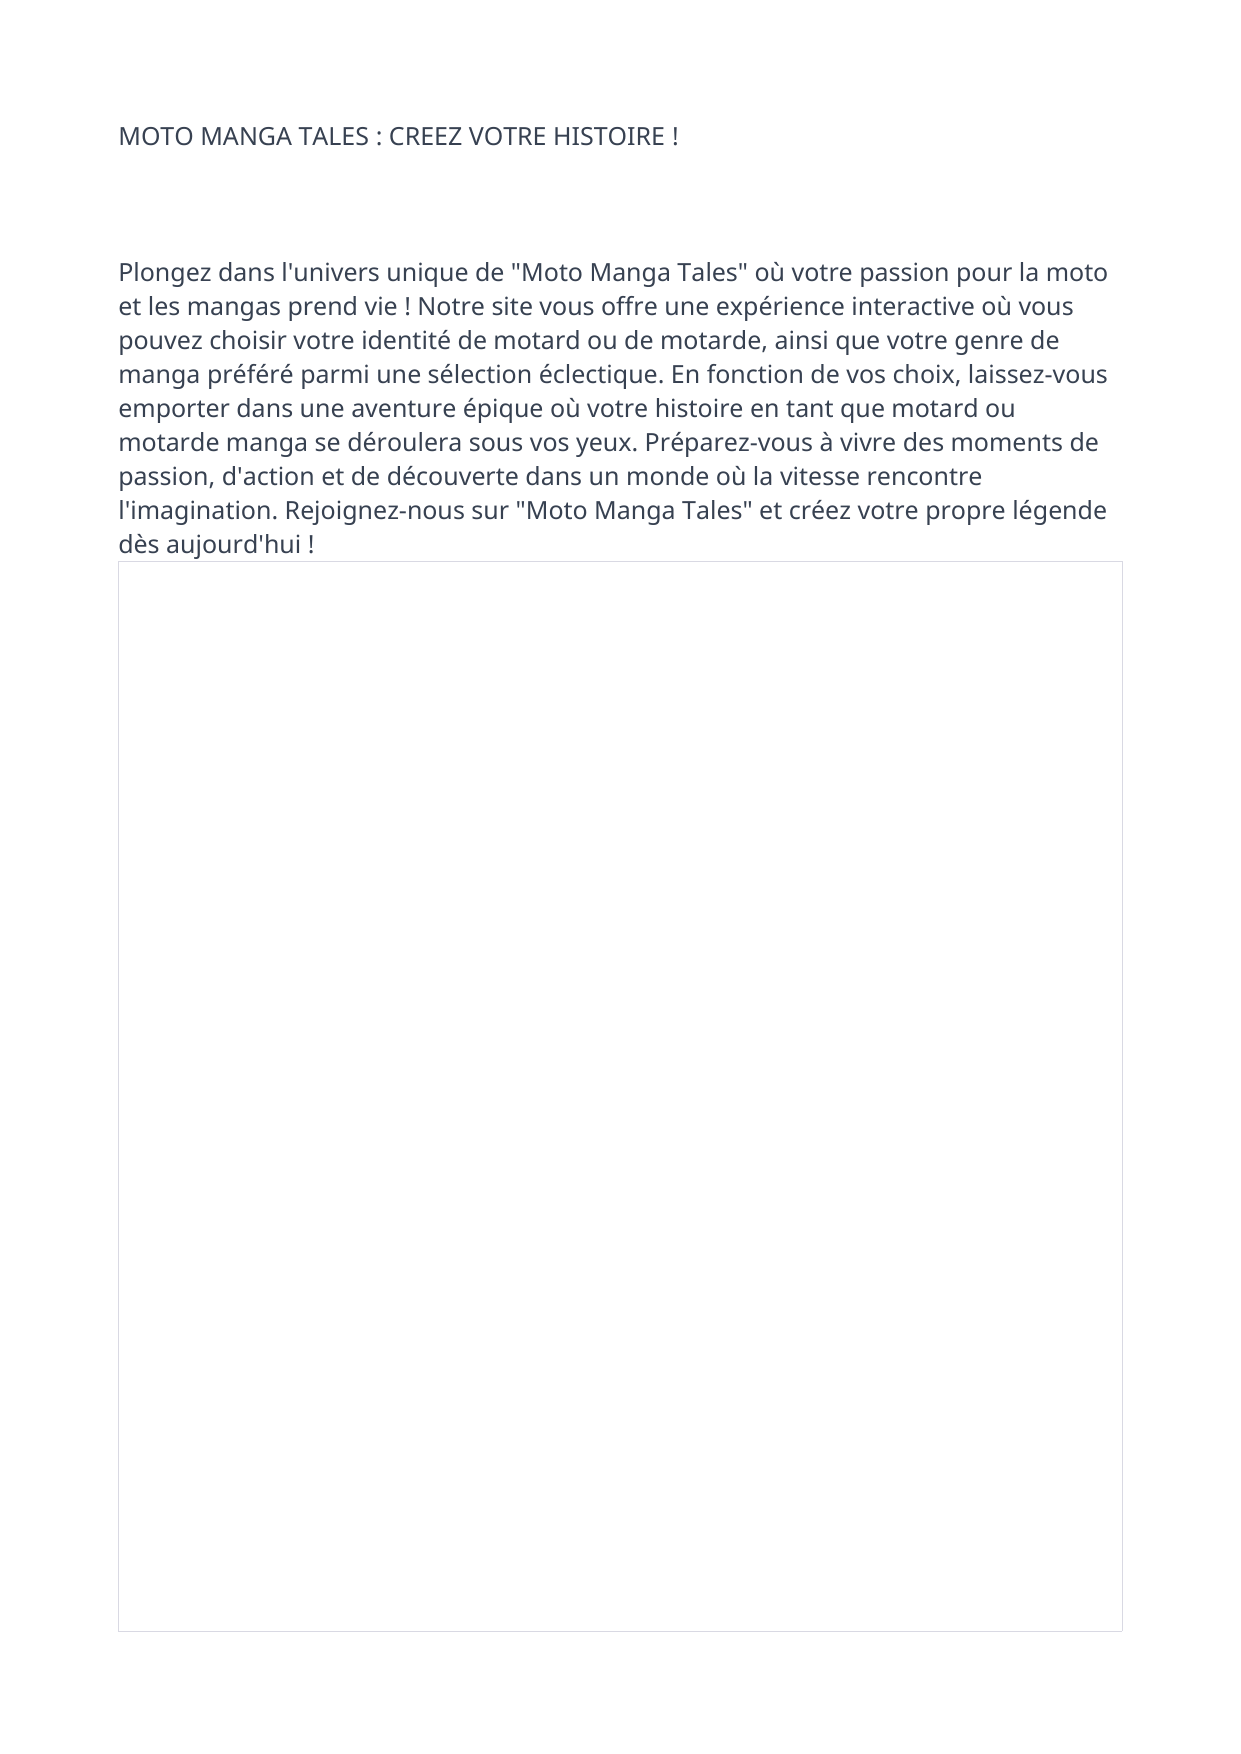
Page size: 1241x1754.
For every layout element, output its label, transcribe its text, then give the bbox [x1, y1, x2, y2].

text Plongez dans l'univers unique de "Moto Manga Tales" où votre passion pour la moto et les mangas prend vie ! Notre site vous offre une expérience interactive où vous pouvez choisir votre identité de motard ou de motarde, ainsi que votre genre de manga préféré parmi une sélection éclectique. En fonction de vos choix, laissez-vous emporter dans une aventure épique où votre histoire en tant que motard ou motarde manga se déroulera sous vos yeux. Préparez-vous à vivre des moments de passion, d'action et de découverte dans un monde où la vitesse rencontre l'imagination. Rejoignez-nous sur "Moto Manga Tales" et créez votre propre légende dès aujourd'hui ! [118, 254, 1122, 561]
text MOTO MANGA TALES : CREEZ VOTRE HISTOIRE ! [118, 118, 1122, 152]
